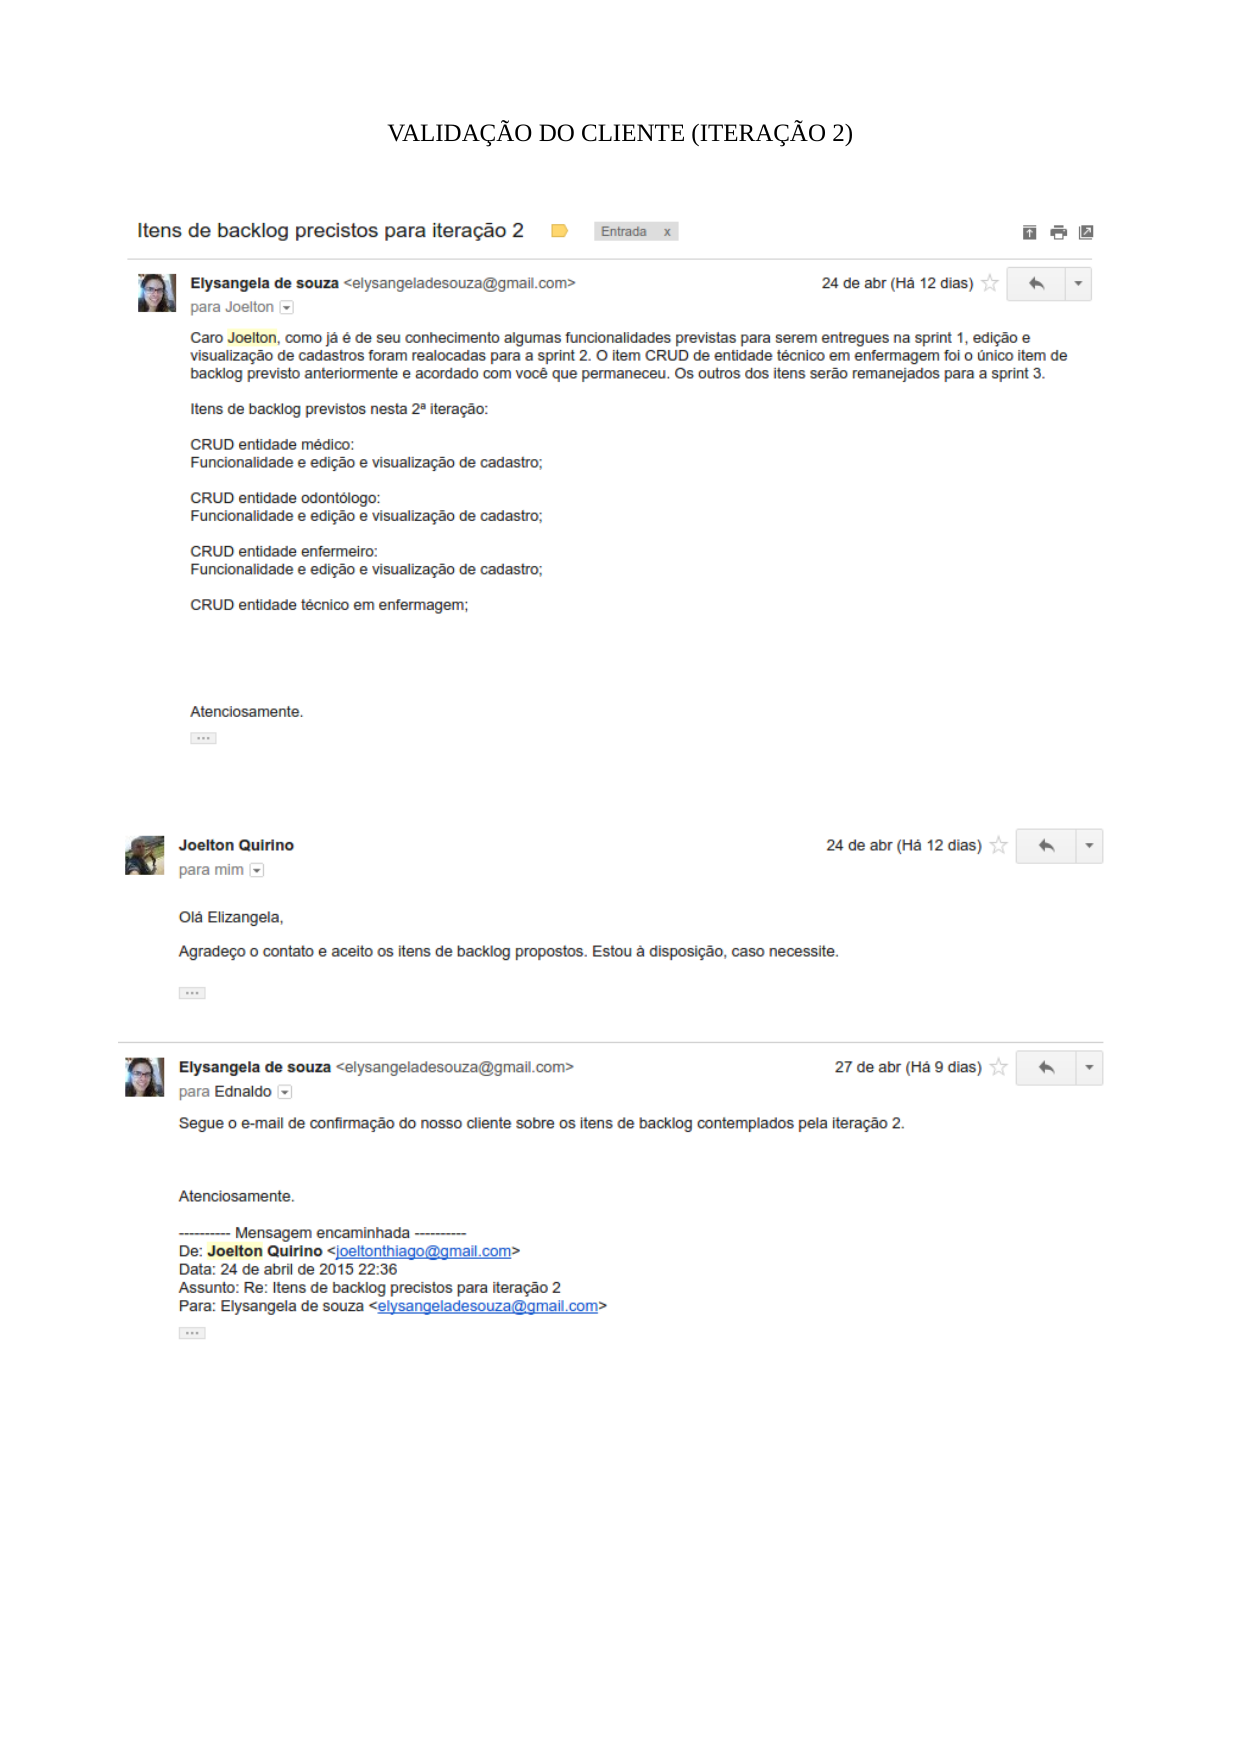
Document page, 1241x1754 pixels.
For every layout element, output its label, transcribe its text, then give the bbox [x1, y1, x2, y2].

text VALIDAÇÃO DO CLIENTE (ITERAÇÃO 2) [118, 118, 1122, 147]
picture [118, 825, 1123, 1371]
picture [118, 204, 1123, 768]
